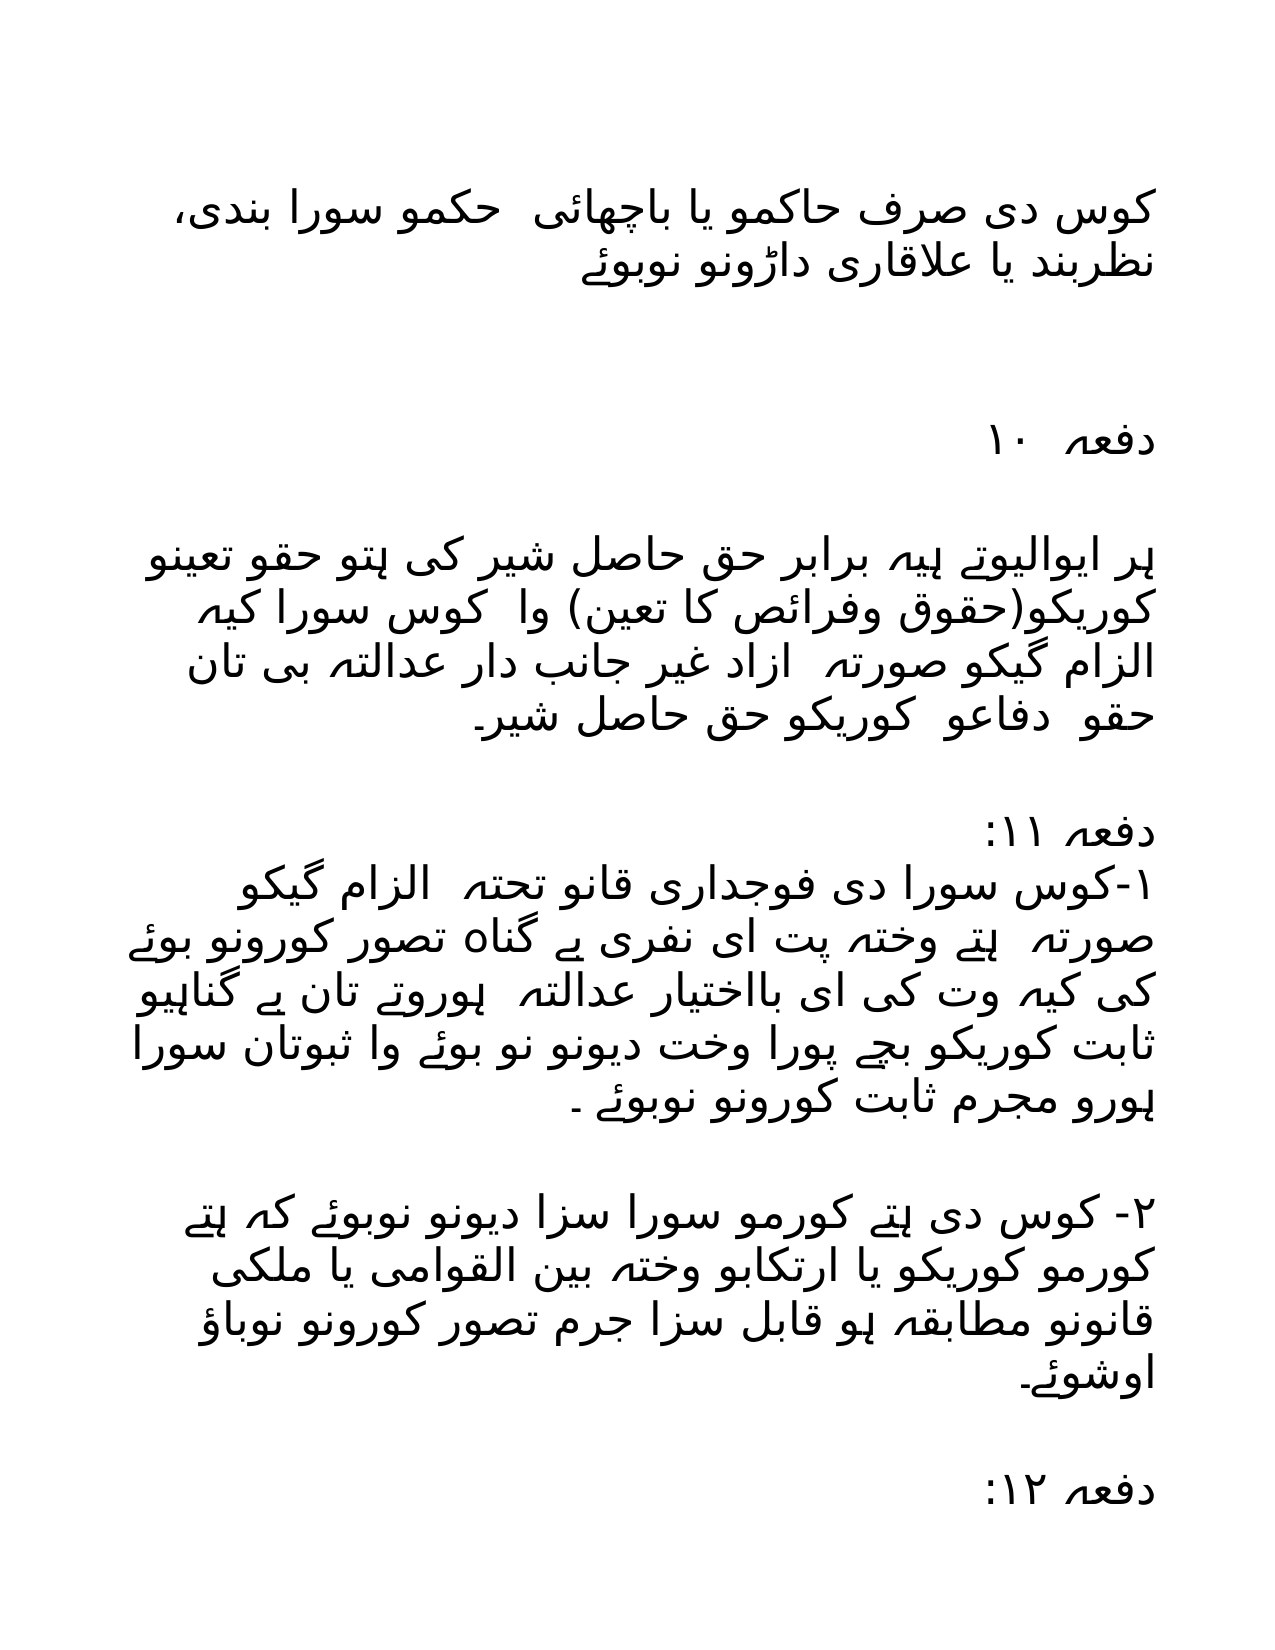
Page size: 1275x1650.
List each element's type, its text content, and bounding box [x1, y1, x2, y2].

text دفعہ ۱۲: [118, 1462, 1157, 1515]
text ہر ایوالیوتے ہیہ برابر حق حاصل شیر کی ہتو حقو تعینو کوریکو(حقوق وفرائص کا تعین) وا کوس سورا کیہ الزام گیکو صورتہ ازاد غیر جانب دار عدالتہ بی تان حقو دفاعو کوریکو حق حاصل شیر۔ [118, 528, 1157, 741]
text ۲- کوس دی ہتے کورمو سورا سزا دیونو نوبوئے کہ ہتے کورمو کوریکو یا ارتکابو وختہ بین القوامی یا ملکی قانونو مطابقہ ہو قابل سزا جرم تصور کورونو نوباؤ اوشوئے۔ [118, 1186, 1157, 1399]
text دفعہ ۱۰ [118, 412, 1157, 465]
text دفعہ ۱۱: [118, 803, 1157, 857]
text ۱-کوس سورا دی فوجداری قانو تحتہ الزام گیکو صورتہ ہتے وختہ پت ای نفری بے گناہ تصور کورونو بوئے کی کیہ وت کی ای بااختیار عدالتہ ہوروتے تان بے گناہیو ثابت کوریکو بچے پورا وخت دیونو نو بوئے وا ثبوتان سورا ہورو مجرم ثابت کورونو نوبوئے ۔ [118, 857, 1157, 1123]
text کوس دی صرف حاکمو یا باچھائی حکمو سورا بندی، نظربند یا علاقاری داڑونو نوبوئے [118, 181, 1157, 287]
